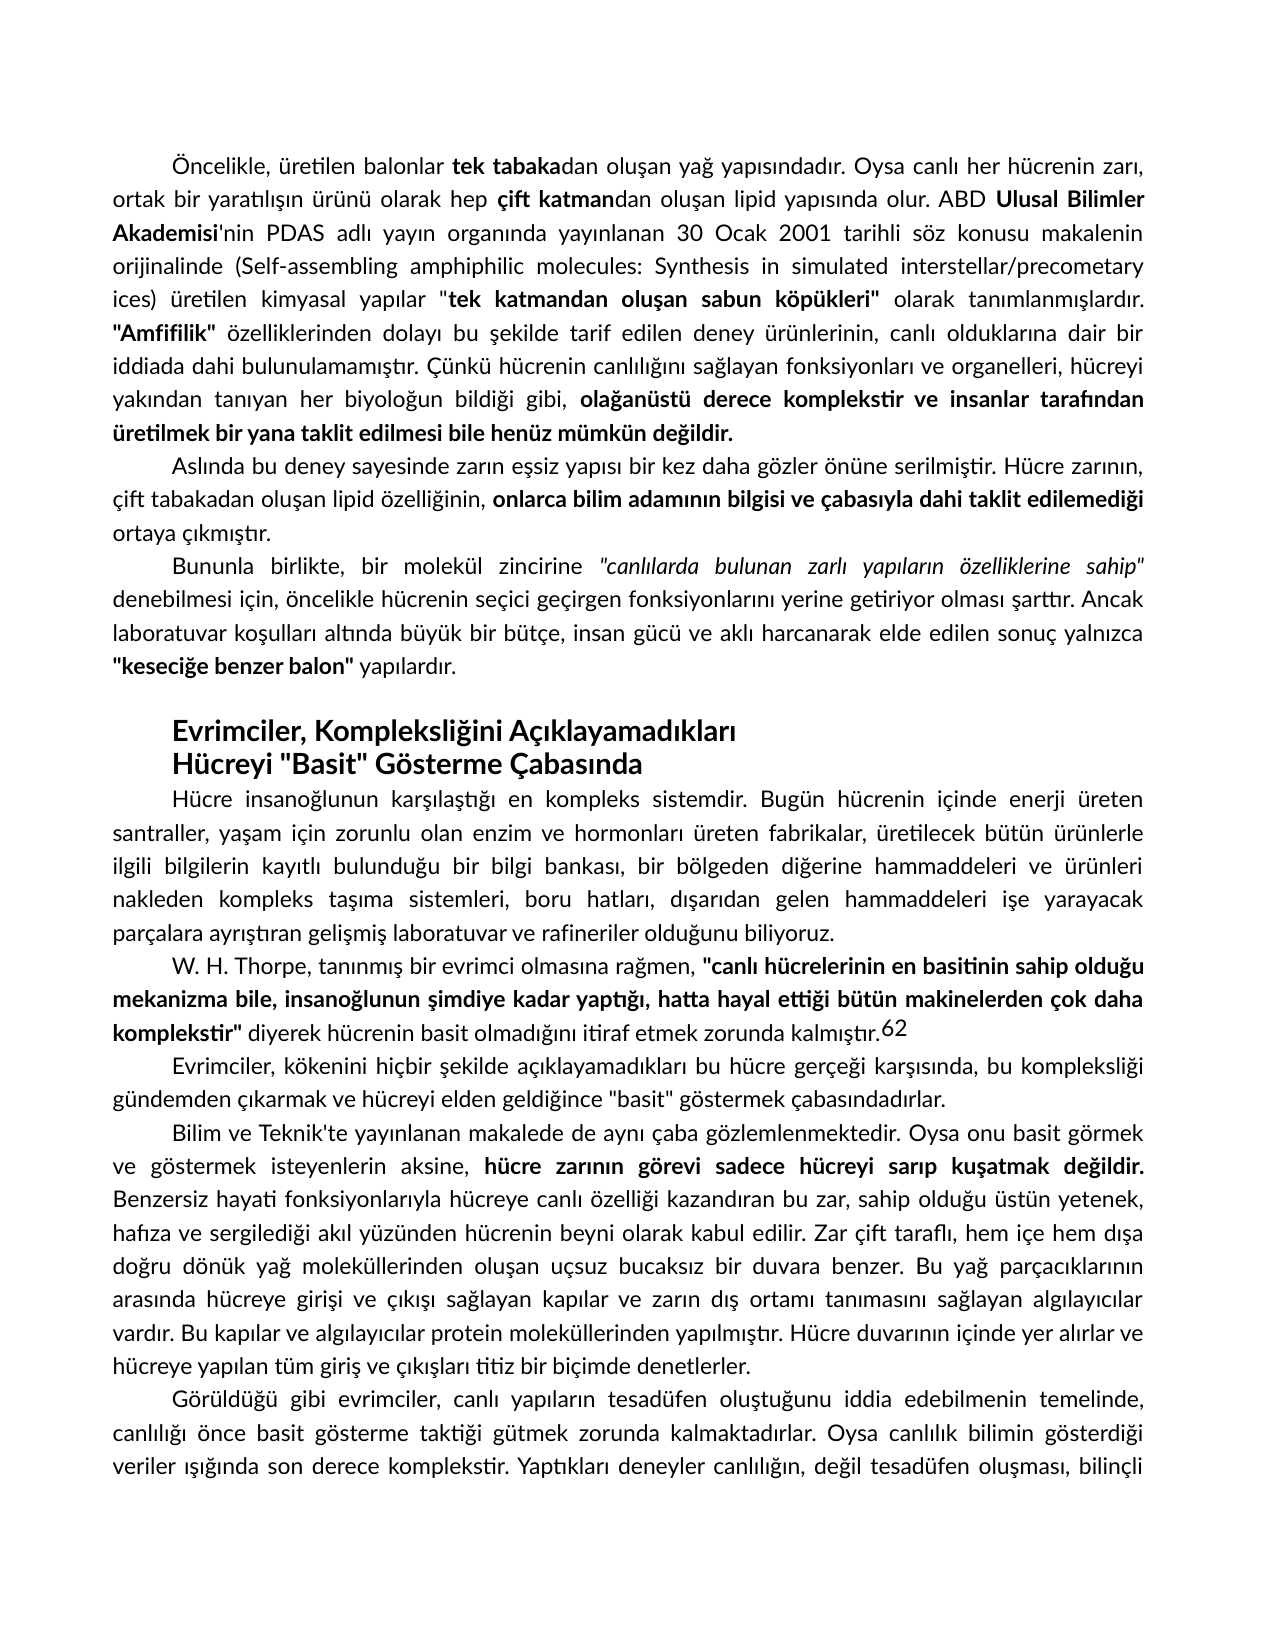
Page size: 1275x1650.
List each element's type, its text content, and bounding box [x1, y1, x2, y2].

text Bilim ve Teknik'te yayınlanan makalede de aynı çaba gözlemlenmektedir. Oysa onu basit görmek ve göstermek isteyenlerin aksine, hücre zarının görevi sadece hücreyi sarıp kuşatmak değildir. Benzersiz hayati fonksiyonlarıyla hücreye canlı özelliği kazandıran bu zar, sahip olduğu üstün yetenek, hafıza ve sergilediği akıl yüzünden hücrenin beyni olarak kabul edilir. Zar çift taraflı, hem içe hem dışa doğru dönük yağ moleküllerinden oluşan uçsuz bucaksız bir duvara benzer. Bu yağ parçacıklarının arasında hücreye girişi ve çıkışı sağlayan kapılar ve zarın dış ortamı tanımasını sağlayan algılayıcılar vardır. Bu kapılar ve algılayıcılar protein moleküllerinden yapılmıştır. Hücre duvarının içinde yer alırlar ve hücreye yapılan tüm giriş ve çıkışları titiz bir biçimde denetlerler. [112, 1114, 1145, 1381]
text Bununla birlikte, bir molekül zincirine "canlılarda bulunan zarlı yapıların özelliklerine sahip" denebilmesi için, öncelikle hücrenin seçici geçirgen fonksiyonlarını yerine getiriyor olması şarttır. Ancak laboratuvar koşulları altında büyük bir bütçe, insan gücü ve aklı harcanarak elde edilen sonuç yalnızca "keseciğe benzer balon" yapılardır. [112, 548, 1145, 681]
text Evrimciler, kökenini hiçbir şekilde açıklayamadıkları bu hücre gerçeği karşısında, bu kompleksliği gündemden çıkarmak ve hücreyi elden geldiğince "basit" göstermek çabasındadırlar. [112, 1048, 1145, 1114]
text Evrimciler, Kompleksliğini Açıklayamadıkları [112, 714, 1145, 748]
text Öncelikle, üretilen balonlar tek tabakadan oluşan yağ yapısındadır. Oysa canlı her hücrenin zarı, ortak bir yaratılışın ürünü olarak hep çift katmandan oluşan lipid yapısında olur. ABD Ulusal Bilimler Akademisi'nin PDAS adlı yayın organında yayınlanan 30 Ocak 2001 tarihli söz konusu makalenin orijinalinde (Self-assembling amphiphilic molecules: Synthesis in simulated interstellar/precometary ices) üretilen kimyasal yapılar "tek katmandan oluşan sabun köpükleri" olarak tanımlanmışlardır. "Amfifilik" özelliklerinden dolayı bu şekilde tarif edilen deney ürünlerinin, canlı olduklarına dair bir iddiada dahi bulunulamamıştır. Çünkü hücrenin canlılığını sağlayan fonksiyonları ve organelleri, hücreyi yakından tanıyan her biyoloğun bildiği gibi, olağanüstü derece komplekstir ve insanlar tarafından üretilmek bir yana taklit edilmesi bile henüz mümkün değildir. [112, 148, 1145, 448]
text Aslında bu deney sayesinde zarın eşsiz yapısı bir kez daha gözler önüne serilmiştir. Hücre zarının, çift tabakadan oluşan lipid özelliğinin, onlarca bilim adamının bilgisi ve çabasıyla dahi taklit edilemediği ortaya çıkmıştır. [112, 448, 1145, 548]
text W. H. Thorpe, tanınmış bir evrimci olmasına rağmen, "canlı hücrelerinin en basitinin sahip olduğu mekanizma bile, insanoğlunun şimdiye kadar yaptığı, hatta hayal ettiği bütün makinelerden çok daha komplekstir" diyerek hücrenin basit olmadığını itiraf etmek zorunda kalmıştır.62 [112, 948, 1145, 1048]
text Hücreyi "Basit" Gösterme Çabasında [112, 748, 1145, 781]
text Hücre insanoğlunun karşılaştığı en kompleks sistemdir. Bugün hücrenin içinde enerji üreten santraller, yaşam için zorunlu olan enzim ve hormonları üreten fabrikalar, üretilecek bütün ürünlerle ilgili bilgilerin kayıtlı bulunduğu bir bilgi bankası, bir bölgeden diğerine hammaddeleri ve ürünleri nakleden kompleks taşıma sistemleri, boru hatları, dışarıdan gelen hammaddeleri işe yarayacak parçalara ayrıştıran gelişmiş laboratuvar ve rafineriler olduğunu biliyoruz. [112, 781, 1145, 948]
text Görüldüğü gibi evrimciler, canlı yapıların tesadüfen oluştuğunu iddia edebilmenin temelinde, canlılığı önce basit gösterme taktiği gütmek zorunda kalmaktadırlar. Oysa canlılık bilimin gösterdiği veriler ışığında son derece komplekstir. Yaptıkları deneyler canlılığın, değil tesadüfen oluşması, bilinçli [112, 1381, 1145, 1481]
